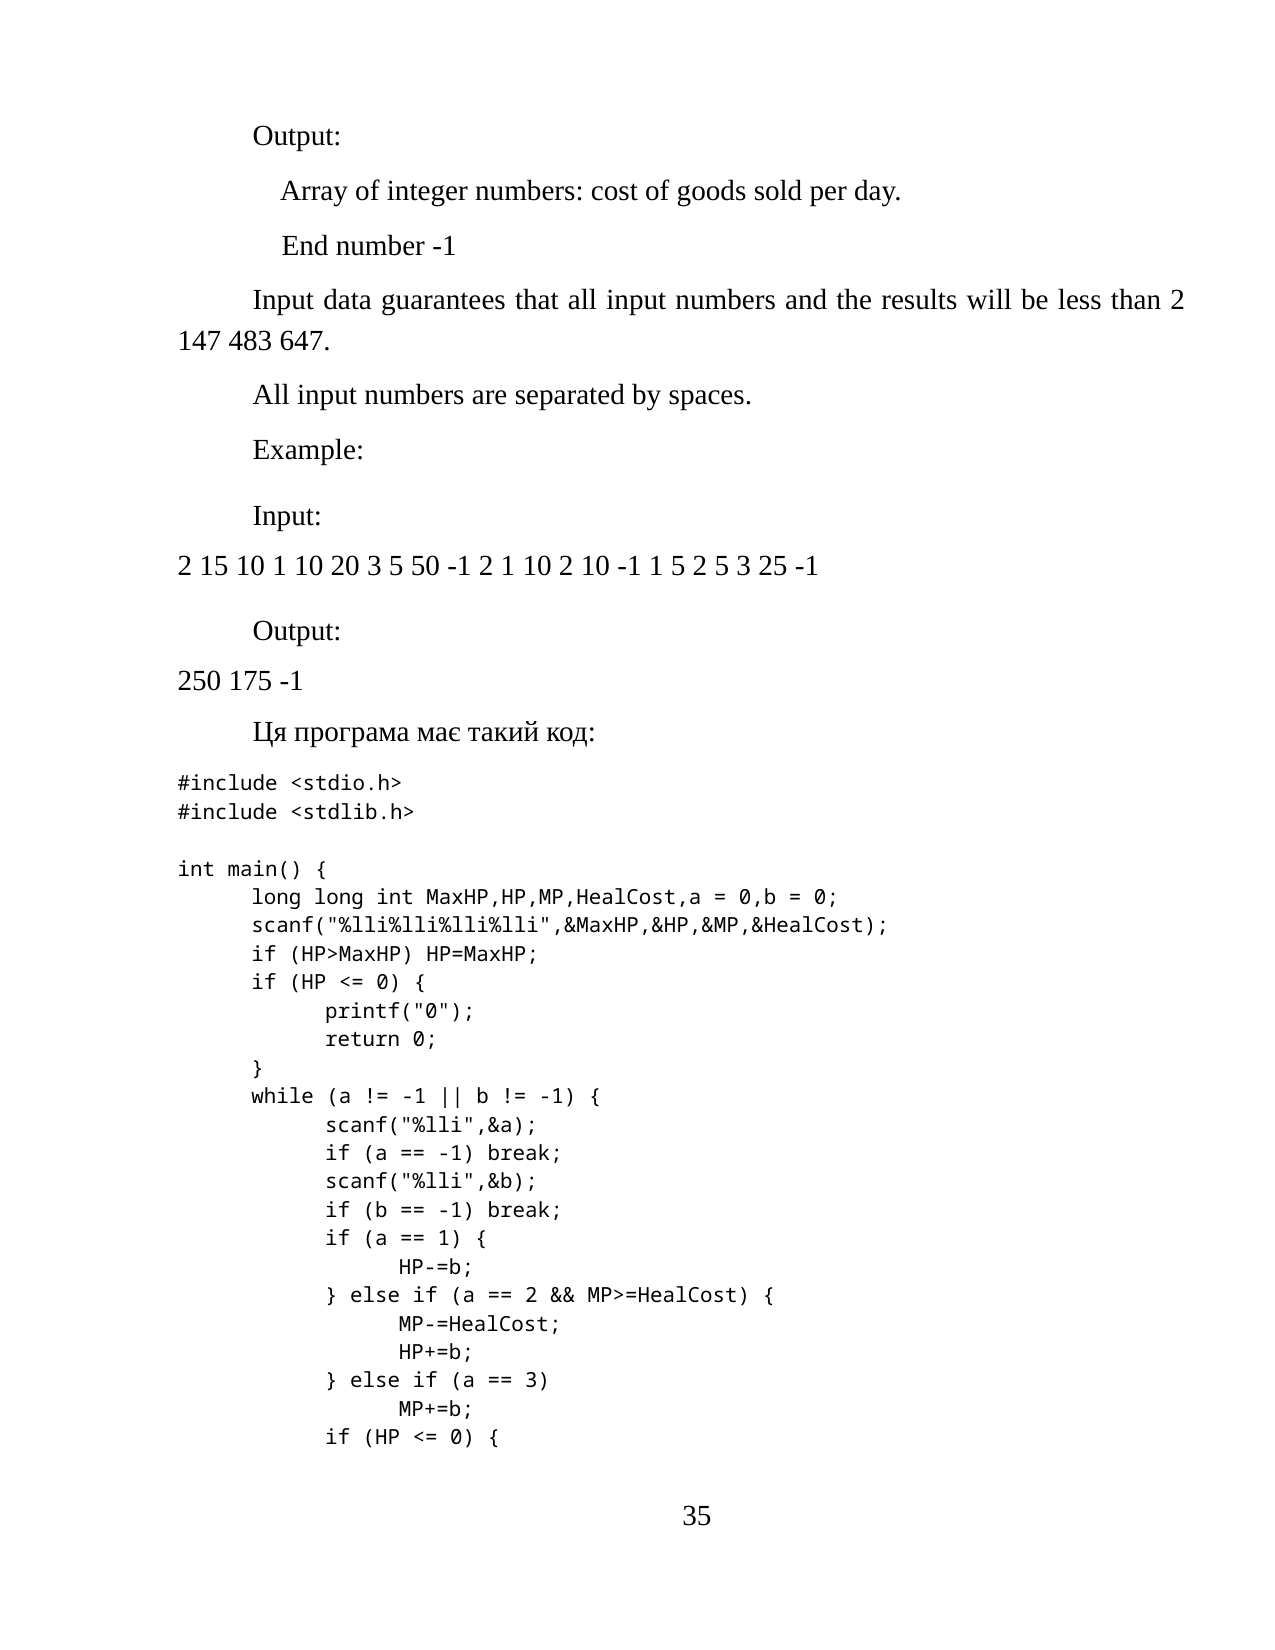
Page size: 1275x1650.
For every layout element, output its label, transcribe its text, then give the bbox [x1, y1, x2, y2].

text Output: 250 175 -1 [177, 613, 1186, 697]
text MP-=HealCost; [177, 1309, 1186, 1337]
text if (a == -1) break; [177, 1138, 1186, 1167]
text long long int MaxHP,HP,MP,HealCost,a = 0,b = 0; [177, 882, 1186, 911]
text #include <stdio.h> [177, 768, 1186, 797]
text scanf("%lli",&b); [177, 1167, 1186, 1195]
text while (a != -1 || b != -1) { [177, 1081, 1186, 1110]
text End number -1 [177, 228, 1186, 261]
text Output: [177, 118, 1186, 152]
text MP+=b; [177, 1394, 1186, 1422]
text scanf("%lli",&a); [177, 1110, 1186, 1138]
text scanf("%lli%lli%lli%lli",&MaxHP,&HP,&MP,&HealCost); [177, 911, 1186, 939]
text Example: [177, 432, 1186, 466]
text Input data guarantees that all input numbers and the results will be less than 2 147 483 647. [177, 282, 1186, 356]
text return 0; [177, 1024, 1186, 1053]
text } [177, 1053, 1186, 1081]
text if (HP <= 0) { [177, 1422, 1186, 1451]
text Array of integer numbers: cost of goods sold per day. [177, 173, 1186, 206]
text HP+=b; [177, 1337, 1186, 1366]
text All input numbers are separated by spaces. [177, 377, 1186, 411]
text } else if (a == 3) [177, 1366, 1186, 1394]
text Ця програма має такий код: [177, 714, 1186, 747]
text int main() { [177, 854, 1186, 882]
text Input: 2 15 10 1 10 20 3 5 50 -1 2 1 10 2 10 -1 1 5 2 5 3 25 -1 [177, 498, 1186, 581]
text HP-=b; [177, 1252, 1186, 1280]
text if (b == -1) break; [177, 1195, 1186, 1223]
text if (HP <= 0) { [177, 967, 1186, 996]
text printf("0"); [177, 996, 1186, 1024]
text if (a == 1) { [177, 1223, 1186, 1252]
text if (HP>MaxHP) HP=MaxHP; [177, 939, 1186, 967]
text #include <stdlib.h> [177, 797, 1186, 825]
text } else if (a == 2 && MP>=HealCost) { [177, 1280, 1186, 1309]
